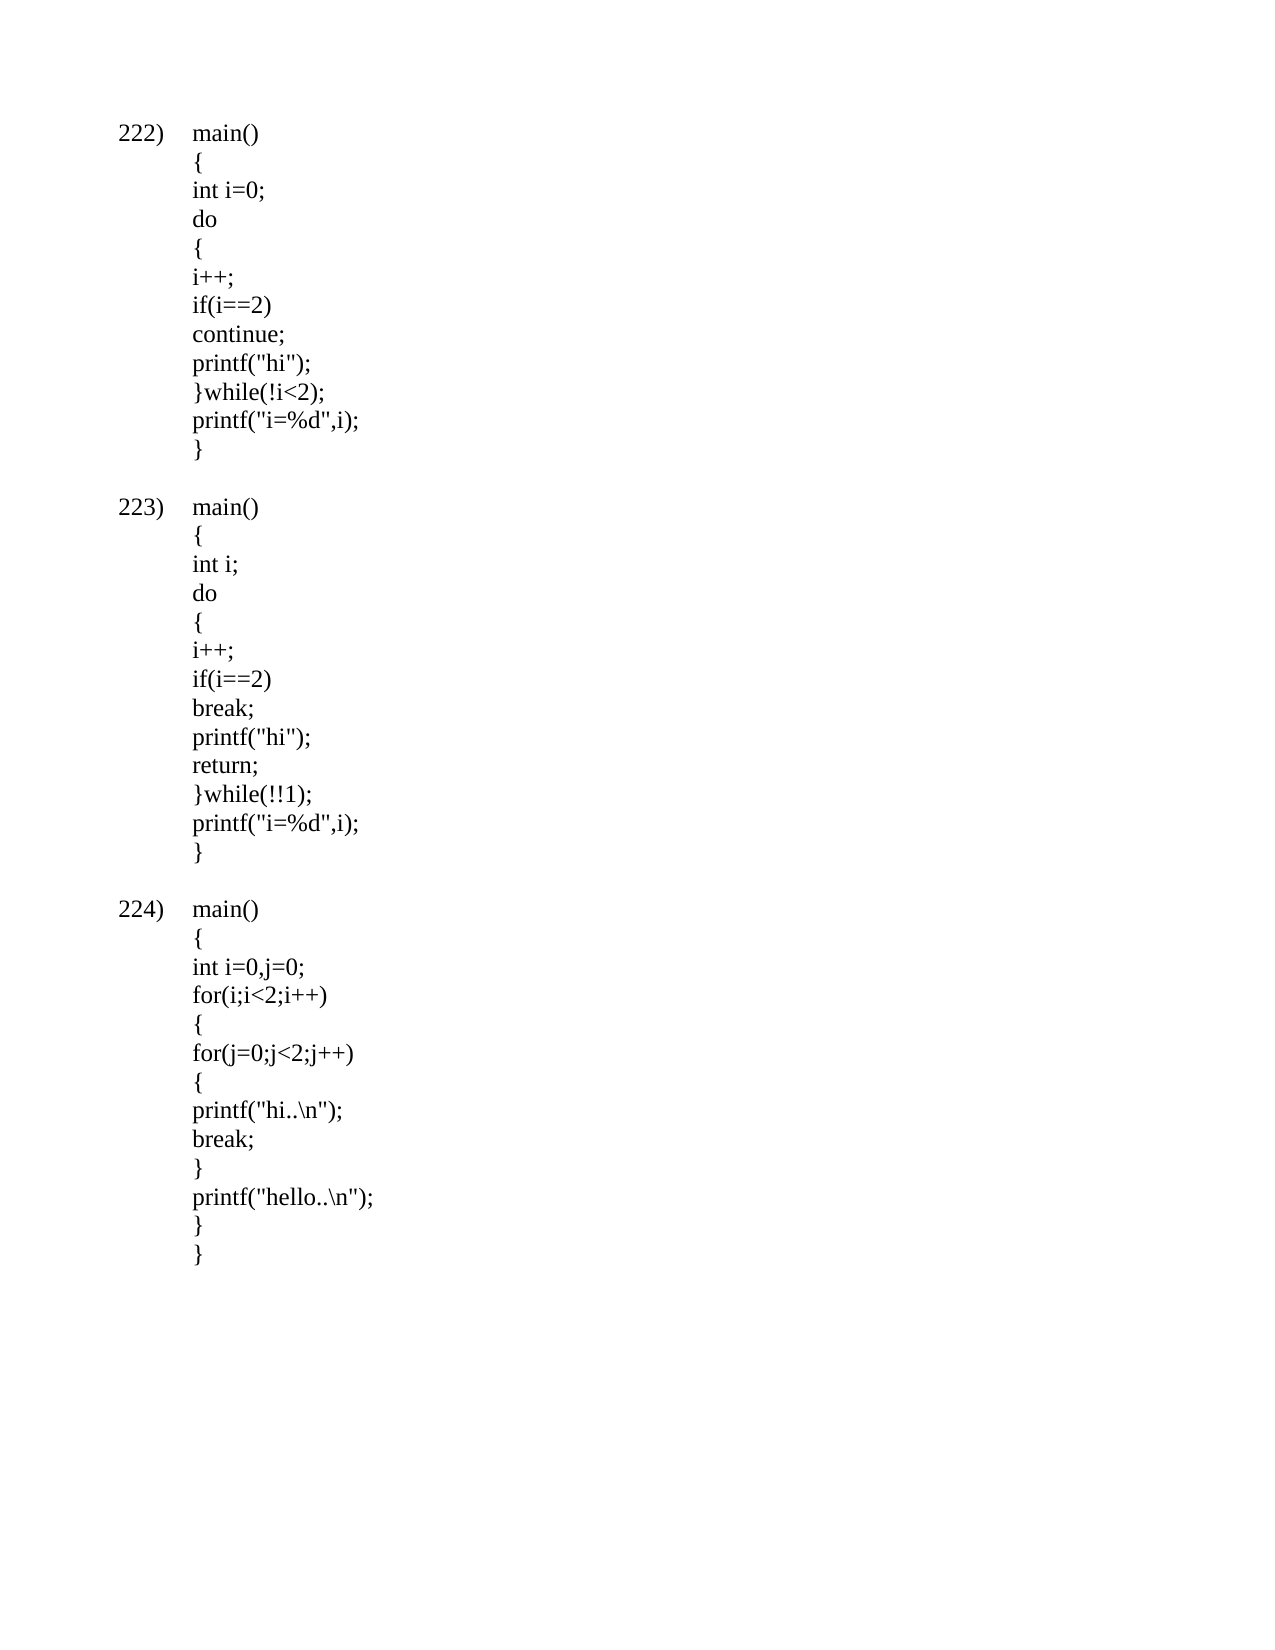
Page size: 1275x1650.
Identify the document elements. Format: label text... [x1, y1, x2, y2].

text printf("hello..\n"); [118, 1182, 1157, 1211]
text int i; [118, 549, 1157, 578]
text }while(!i<2); [118, 377, 1157, 406]
text do [118, 578, 1157, 607]
text printf("i=%d",i); [118, 808, 1157, 837]
text printf("hi"); [118, 348, 1157, 377]
text } [118, 434, 1157, 463]
text break; [118, 1124, 1157, 1153]
text continue; [118, 319, 1157, 348]
text int i=0; [118, 176, 1157, 204]
text printf("hi"); [118, 722, 1157, 751]
text printf("i=%d",i); [118, 406, 1157, 434]
text } [118, 1153, 1157, 1182]
text } [118, 837, 1157, 866]
text break; [118, 693, 1157, 722]
text for(j=0;j<2;j++) [118, 1038, 1157, 1067]
text { [118, 607, 1157, 636]
text }while(!!1); [118, 779, 1157, 808]
text { [118, 1009, 1157, 1038]
text i++; [118, 636, 1157, 664]
text 224) main() [118, 894, 1157, 923]
text printf("hi..\n"); [118, 1096, 1157, 1124]
text } [118, 1211, 1157, 1239]
text do [118, 204, 1157, 233]
text int i=0,j=0; [118, 952, 1157, 981]
text { [118, 233, 1157, 262]
text return; [118, 751, 1157, 779]
text 222) main() [118, 118, 1157, 147]
text { [118, 521, 1157, 549]
text i++; [118, 262, 1157, 291]
text if(i==2) [118, 664, 1157, 693]
text } [118, 1239, 1157, 1268]
text if(i==2) [118, 291, 1157, 319]
text { [118, 147, 1157, 176]
text 223) main() [118, 492, 1157, 521]
text { [118, 923, 1157, 952]
text { [118, 1067, 1157, 1096]
text for(i;i<2;i++) [118, 981, 1157, 1009]
